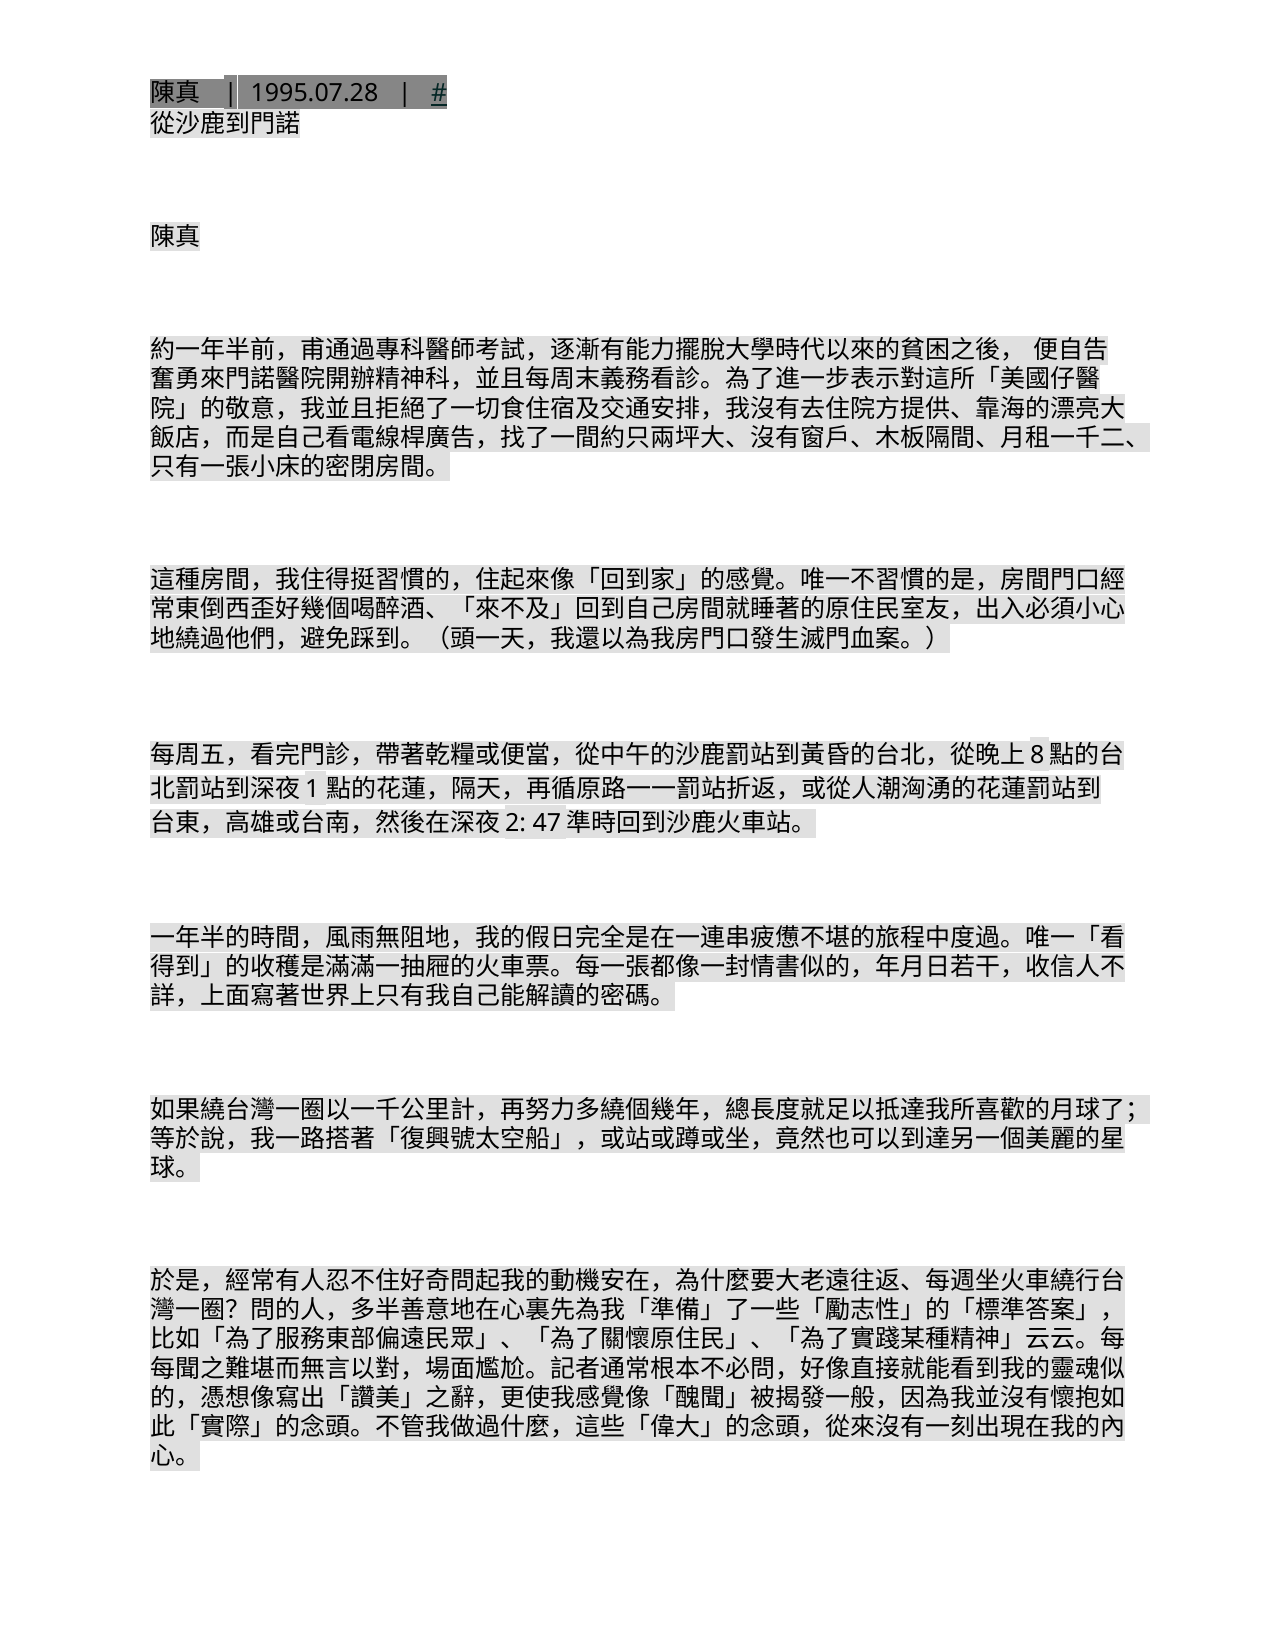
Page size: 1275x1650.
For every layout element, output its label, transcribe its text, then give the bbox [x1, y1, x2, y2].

text 於是，經常有人忍不住好奇問起我的動機安在，為什麼要大老遠往返、每週坐火車繞行台灣一圈？問的人，多半善意地在心裏先為我「準備」了一些「勵志性」的「標準答案」，比如「為了服務東部偏遠民眾」、「為了關懷原住民」、「為了實踐某種精神」云云。每每聞之難堪而無言以對，場面尷尬。記者通常根本不必問，好像直接就能看到我的靈魂似的，憑想像寫出「讚美」之辭，更使我感覺像「醜聞」被揭發一般，因為我並沒有懷抱如此「實際」的念頭。不管我做過什麼，這些「偉大」的念頭，從來沒有一刻出現在我的內心。 [150, 1266, 1125, 1471]
text 每周五，看完門診，帶著乾糧或便當，從中午的沙鹿罰站到黃昏的台北，從晚上8點的台北罰站到深夜1 點的花蓮，隔天，再循原路一一罰站折返，或從人潮洶湧的花蓮罰站到台東，高雄或台南，然後在深夜2: 47準時回到沙鹿火車站。 [150, 737, 1125, 839]
text 如果繞台灣一圈以一千公里計，再努力多繞個幾年，總長度就足以抵達我所喜歡的月球了；等於說，我一路搭著「復興號太空船」，或站或蹲或坐，竟然也可以到達另一個美麗的星球。 [150, 1095, 1125, 1182]
text 一年半的時間，風雨無阻地，我的假日完全是在一連串疲憊不堪的旅程中度過。唯一「看得到」的收穫是滿滿一抽屜的火車票。每一張都像一封情書似的，年月日若干，收信人不詳，上面寫著世界上只有我自己能解讀的密碼。 [150, 923, 1125, 1011]
text 陳真 [150, 222, 1125, 251]
text 陳真 | 1995.07.28 | # [150, 75, 1125, 109]
text 從沙鹿到門諾 [150, 109, 1125, 138]
text 這種房間，我住得挺習慣的，住起來像「回到家」的感覺。唯一不習慣的是，房間門口經常東倒西歪好幾個喝醉酒、「來不及」回到自己房間就睡著的原住民室友，出入必須小心地繞過他們，避免踩到。（頭一天，我還以為我房門口發生滅門血案。） [150, 565, 1125, 653]
text 約一年半前，甫通過專科醫師考試，逐漸有能力擺脫大學時代以來的貧困之後， 便自告奮勇來門諾醫院開辦精神科，並且每周末義務看診。為了進一步表示對這所「美國仔醫院」的敬意，我並且拒絕了一切食住宿及交通安排，我沒有去住院方提供、靠海的漂亮大飯店，而是自己看電線桿廣告，找了一間約只兩坪大、沒有窗戶、木板隔間、月租一千二、只有一張小床的密閉房間。 [150, 336, 1125, 481]
